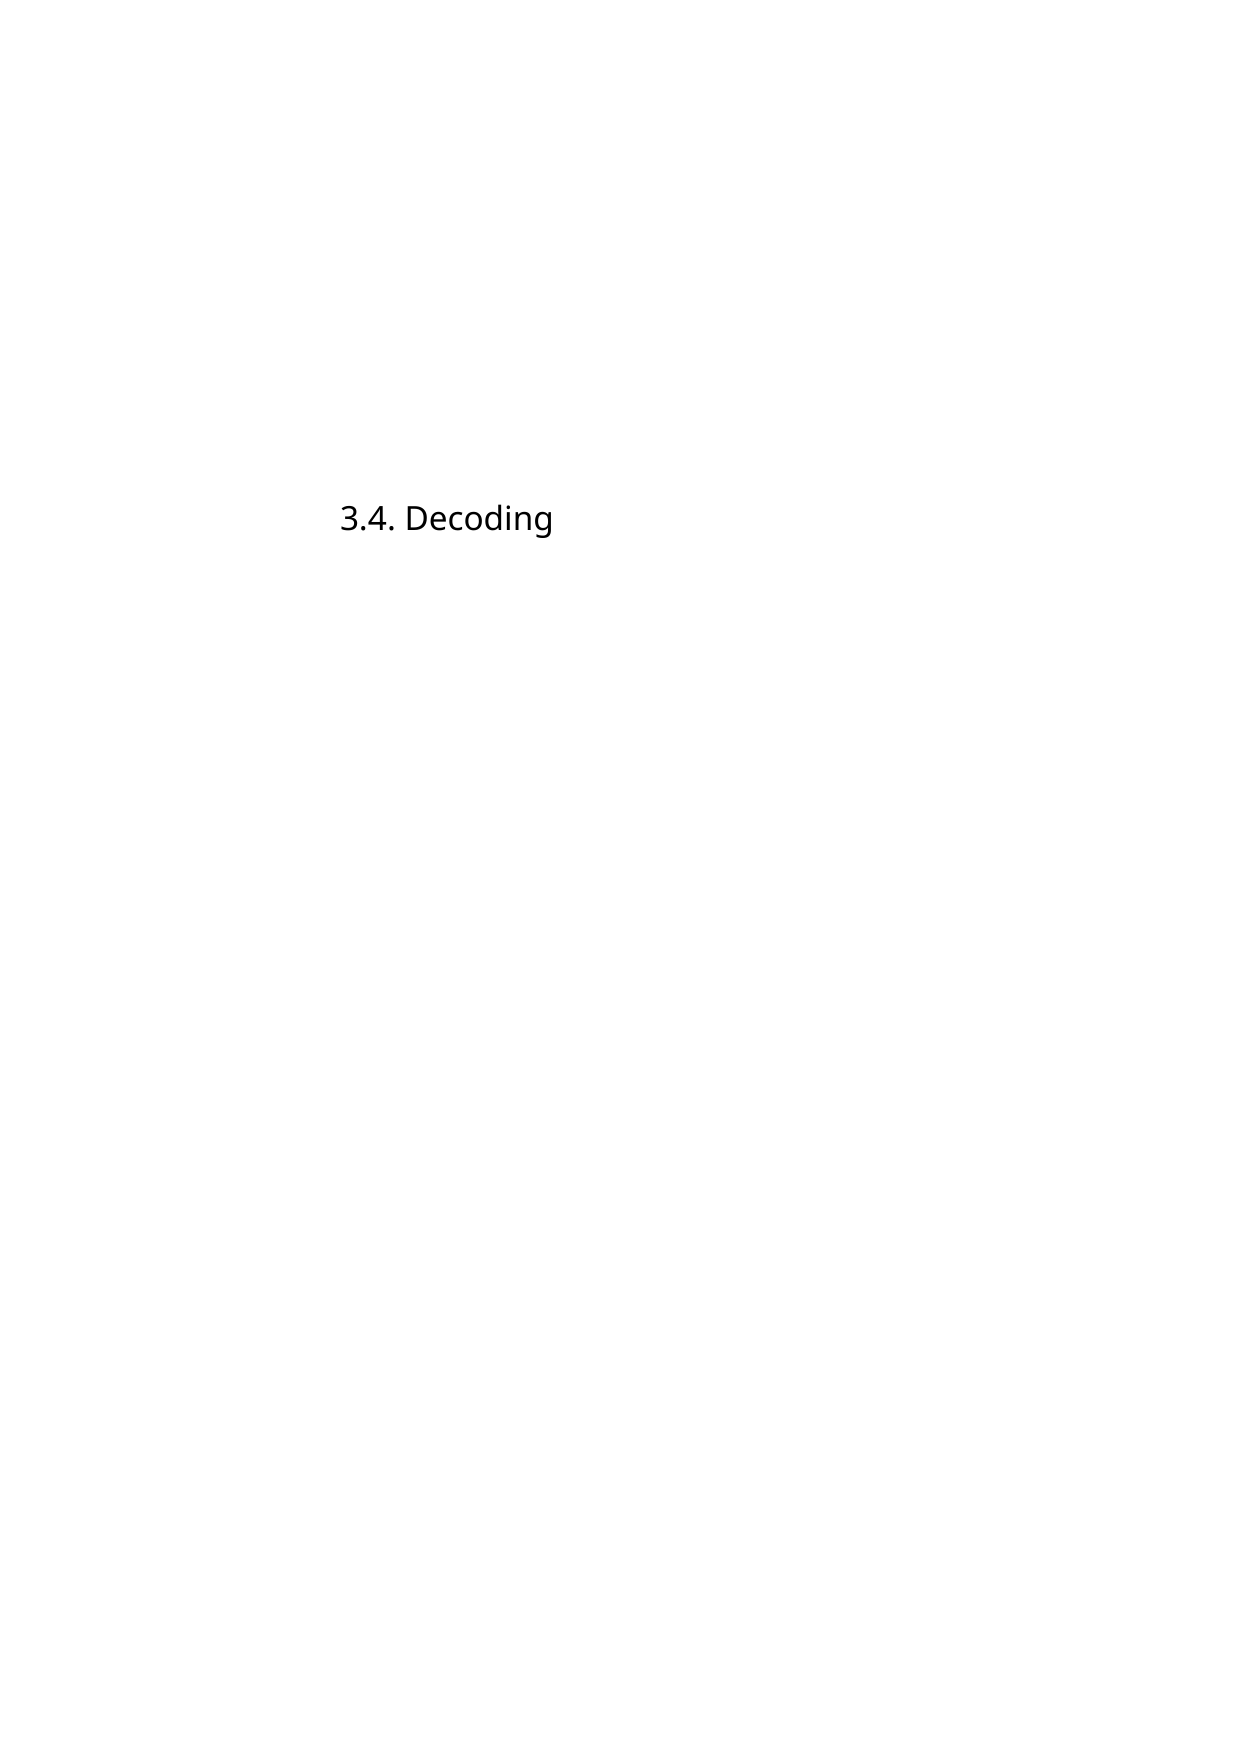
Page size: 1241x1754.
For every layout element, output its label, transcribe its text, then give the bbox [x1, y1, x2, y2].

text 3.4. Decoding [340, 494, 1122, 540]
